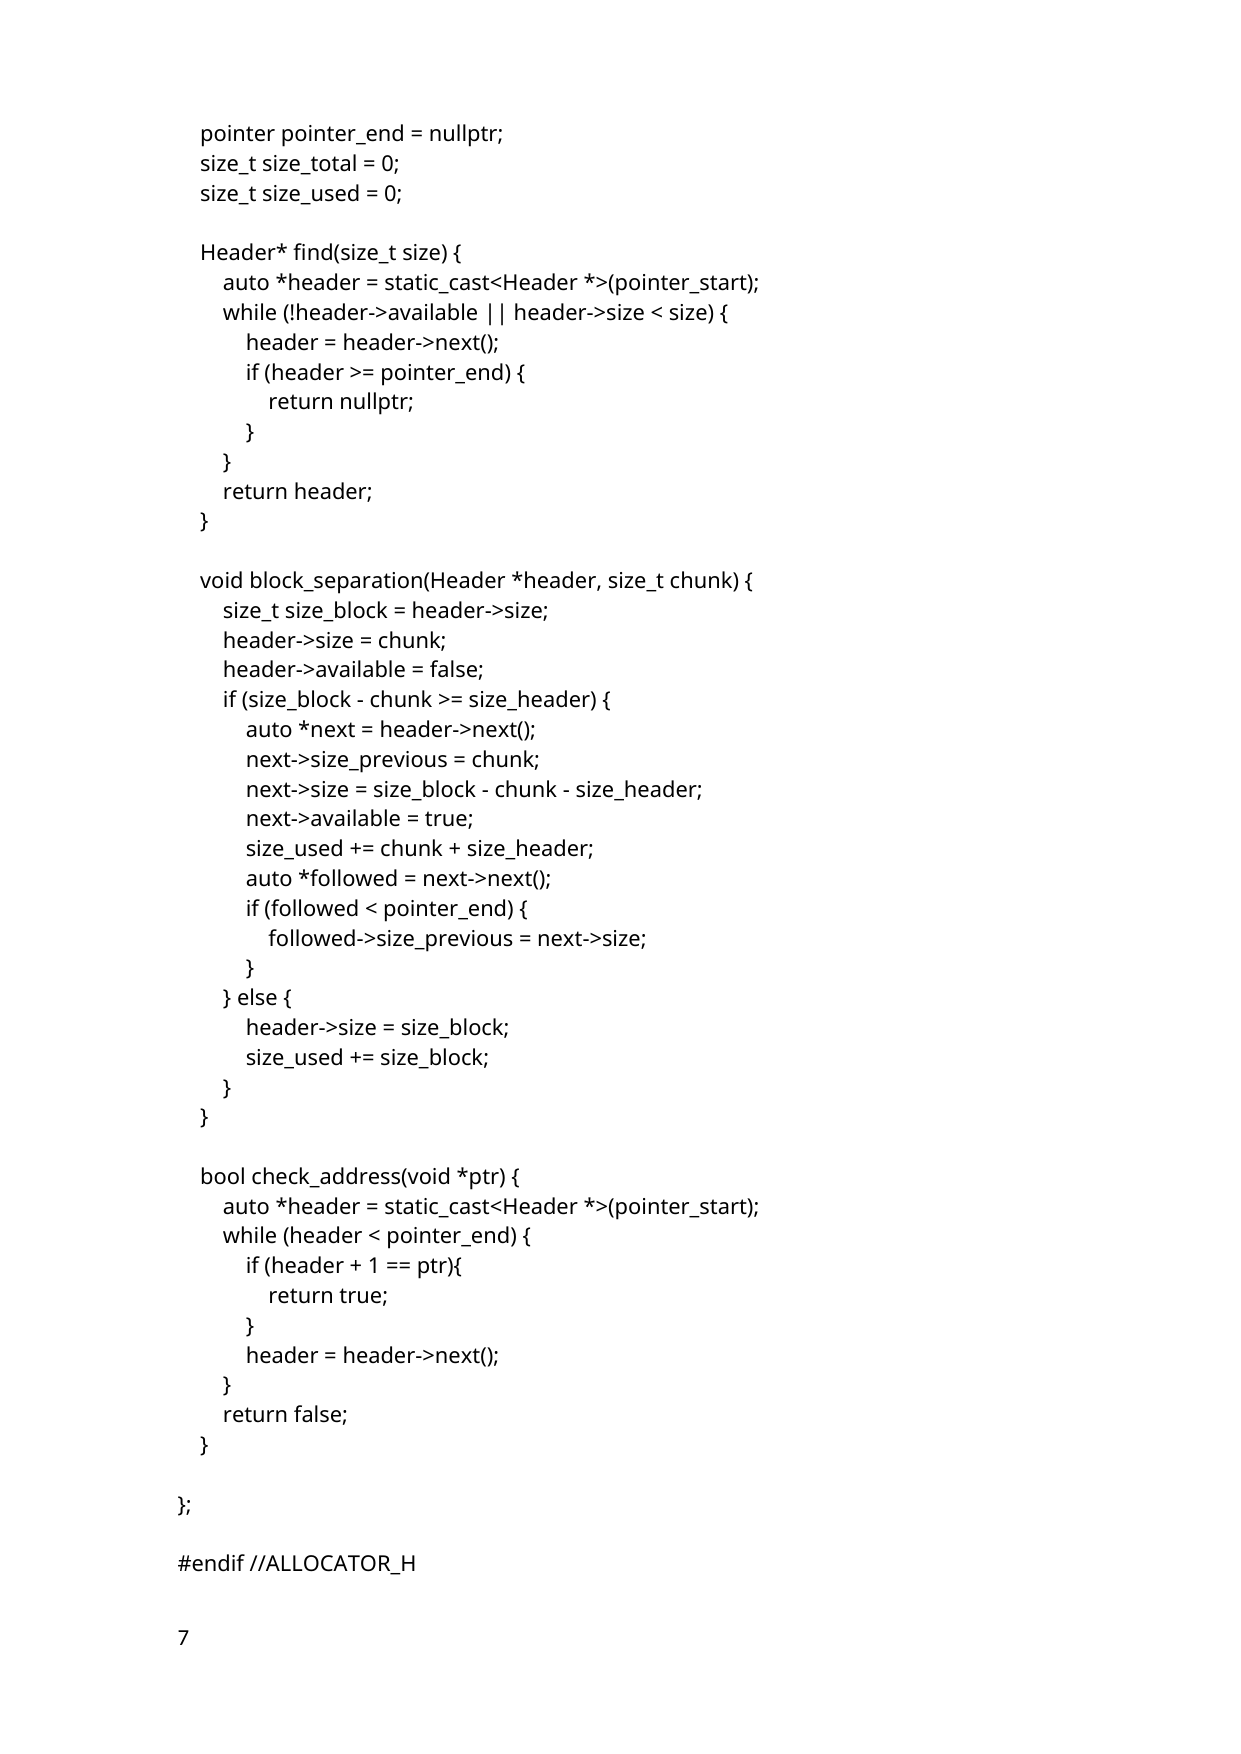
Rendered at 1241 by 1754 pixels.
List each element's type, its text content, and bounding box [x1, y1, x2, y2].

text if (followed < pointer_end) { [177, 893, 1152, 922]
text size_t size_used = 0; [177, 178, 1152, 207]
text next->size = size_block - chunk - size_header; [177, 773, 1152, 803]
text } [177, 952, 1152, 982]
text } [177, 446, 1152, 476]
text } [177, 1369, 1152, 1399]
text header = header->next(); [177, 1339, 1152, 1369]
text return false; [177, 1399, 1152, 1429]
text } [177, 416, 1152, 446]
text pointer pointer_end = nullptr; [177, 118, 1152, 148]
text return true; [177, 1280, 1152, 1310]
text auto *followed = next->next(); [177, 863, 1152, 893]
text size_t size_total = 0; [177, 148, 1152, 178]
text void block_separation(Header *header, size_t chunk) { [177, 565, 1152, 595]
text } [177, 505, 1152, 535]
text while (header < pointer_end) { [177, 1220, 1152, 1250]
text while (!header->available || header->size < size) { [177, 297, 1152, 327]
text } [177, 1101, 1152, 1131]
text auto *header = static_cast<Header *>(pointer_start); [177, 267, 1152, 297]
text bool check_address(void *ptr) { [177, 1161, 1152, 1191]
text if (header + 1 == ptr){ [177, 1250, 1152, 1280]
text }; [177, 1488, 1152, 1518]
text } [177, 1429, 1152, 1459]
text auto *header = static_cast<Header *>(pointer_start); [177, 1191, 1152, 1220]
text size_t size_block = header->size; [177, 595, 1152, 624]
text } [177, 1071, 1152, 1101]
text next->size_previous = chunk; [177, 744, 1152, 773]
text if (size_block - chunk >= size_header) { [177, 684, 1152, 714]
text } [177, 1310, 1152, 1339]
text } else { [177, 982, 1152, 1012]
text header->size = size_block; [177, 1012, 1152, 1042]
text followed->size_previous = next->size; [177, 922, 1152, 952]
text header->size = chunk; [177, 624, 1152, 654]
text return header; [177, 476, 1152, 505]
text header = header->next(); [177, 327, 1152, 356]
text if (header >= pointer_end) { [177, 356, 1152, 386]
text auto *next = header->next(); [177, 714, 1152, 744]
text size_used += chunk + size_header; [177, 833, 1152, 863]
text size_used += size_block; [177, 1042, 1152, 1071]
text header->available = false; [177, 654, 1152, 684]
text return nullptr; [177, 386, 1152, 416]
text #endif //ALLOCATOR_H [177, 1548, 1152, 1578]
text next->available = true; [177, 803, 1152, 833]
text Header* find(size_t size) { [177, 237, 1152, 267]
